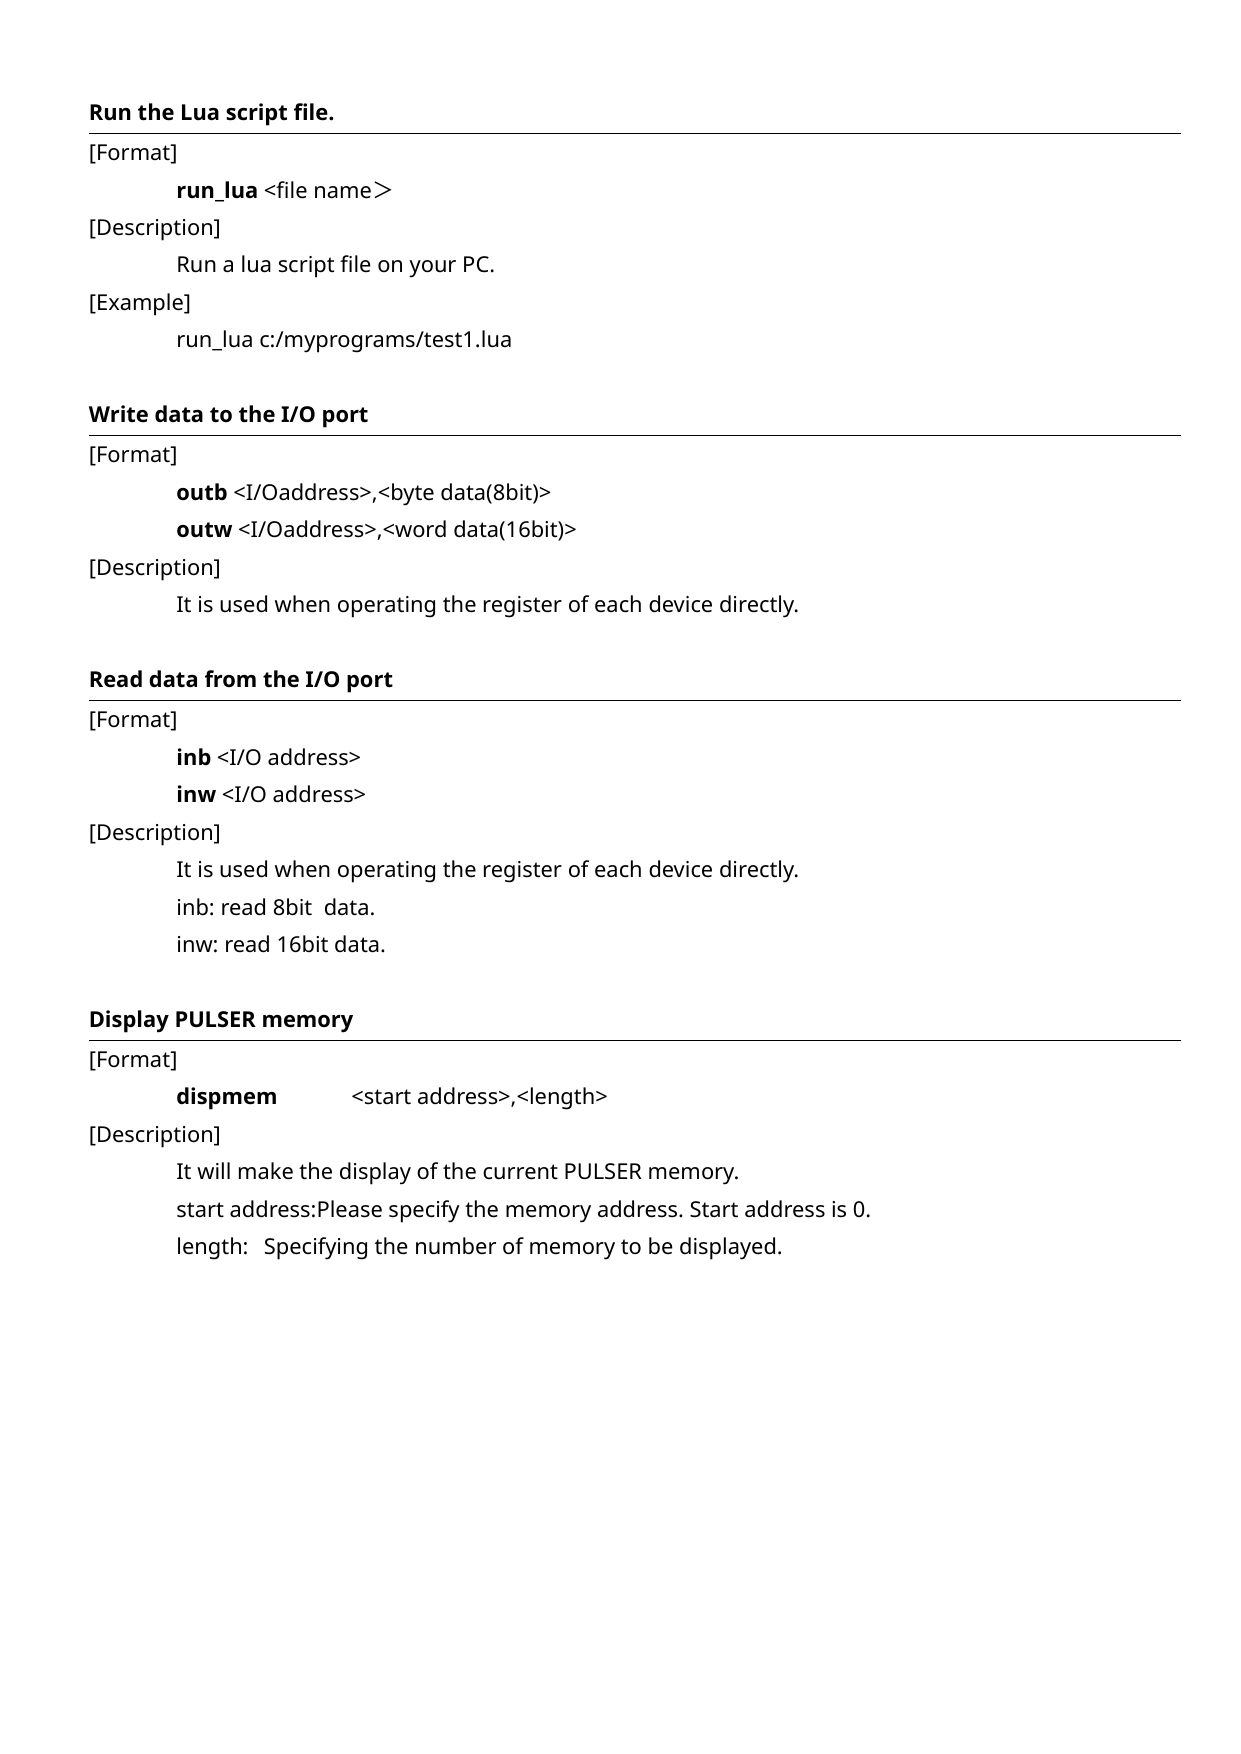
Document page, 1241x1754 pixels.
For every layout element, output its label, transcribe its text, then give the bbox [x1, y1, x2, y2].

text [Format] [89, 1041, 1181, 1077]
text [Description] [89, 813, 1181, 850]
text outw <I/Oaddress>,<word data(16bit)> [89, 510, 1181, 548]
text run_lua <file name＞ [89, 171, 1181, 208]
text [Description] [89, 1115, 1181, 1152]
text [Format] [89, 701, 1181, 738]
text inw: read 16bit data. [89, 925, 1181, 963]
text inb: read 8bit data. [89, 888, 1181, 925]
text dispmem <start address>,<length> [89, 1077, 1181, 1115]
text [Format] [89, 134, 1181, 171]
text It will make the display of the current PULSER memory. [89, 1152, 1181, 1190]
title Read data from the I/O port [89, 660, 1181, 700]
text inw <I/O address> [89, 775, 1181, 813]
title Write data to the I/O port [89, 396, 1181, 435]
title Display PULSER memory [89, 1000, 1181, 1040]
text It is used when operating the register of each device directly. [89, 585, 1181, 623]
text [Example] [89, 283, 1181, 321]
text outb <I/Oaddress>,<byte data(8bit)> [89, 473, 1181, 510]
text length: Specifying the number of memory to be displayed. [89, 1227, 1181, 1265]
text run_lua c:/myprograms/test1.lua [89, 321, 1181, 358]
text Run a lua script file on your PC. [89, 246, 1181, 283]
text [Format] [89, 436, 1181, 473]
text It is used when operating the register of each device directly. [89, 850, 1181, 888]
text start address:Please specify the memory address. Start address is 0. [89, 1190, 1181, 1227]
title Run the Lua script file. [89, 93, 1181, 133]
text [Description] [89, 208, 1181, 246]
text inb <I/O address> [89, 738, 1181, 775]
text [Description] [89, 548, 1181, 585]
